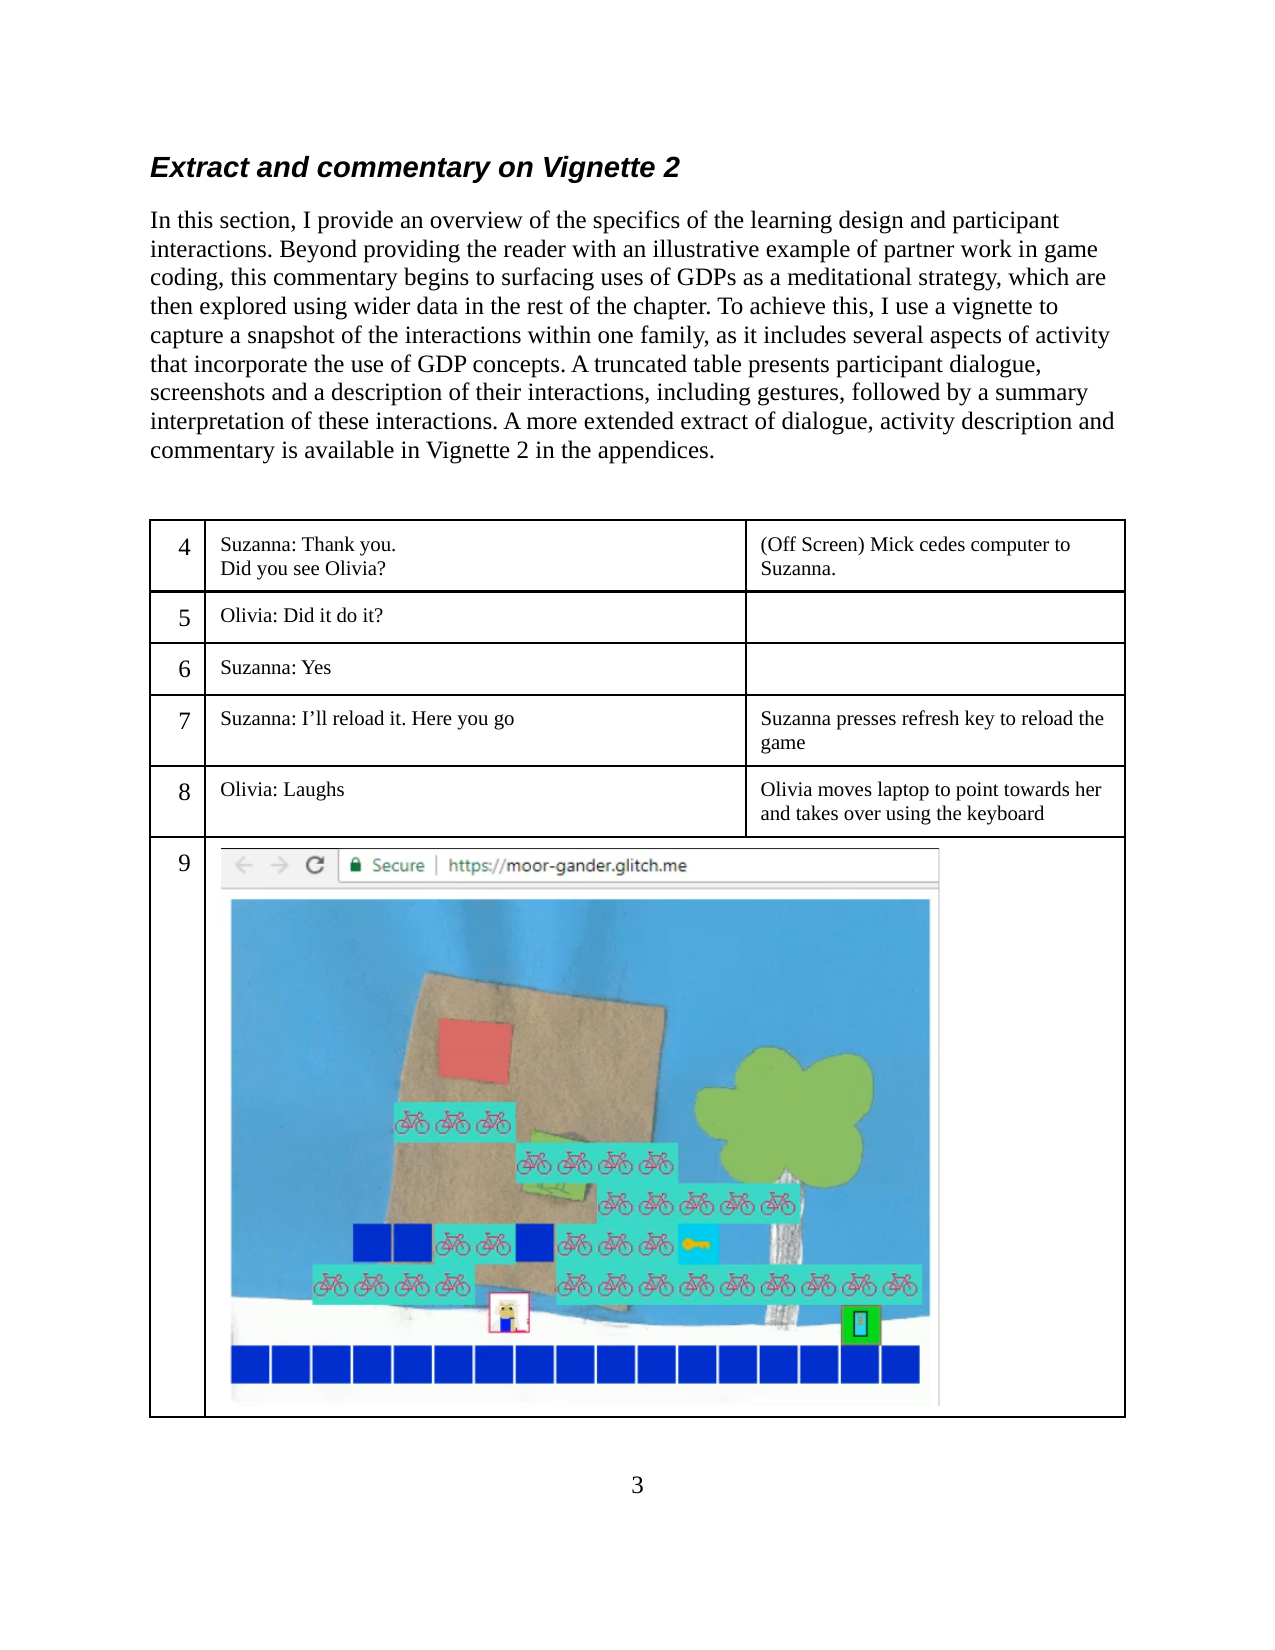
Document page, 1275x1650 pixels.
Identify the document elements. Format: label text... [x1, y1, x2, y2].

table_cell Suzanna: I’ll reload it. Here you go [206, 696, 745, 765]
table_cell [747, 644, 1124, 694]
table_cell 7 [151, 696, 204, 765]
table_header (Off Screen) Mick cedes computer to Suzanna. [747, 521, 1124, 590]
table_cell 9 [151, 838, 204, 1416]
table_header 4 [151, 521, 204, 590]
subtitle Extract and commentary on Vignette 2 [150, 150, 1125, 183]
table_cell 6 [151, 644, 204, 694]
picture [220, 848, 940, 1406]
text In this section, I provide an overview of the specifics of the learning design and participant interactions. Beyond providing the reader with an illustrative example of partner work in game coding, this commentary begins to surfacing uses of GDPs as a meditational strategy, which are then explored using wider data in the rest of the chapter. To achieve this, I use a vignette to capture a snapshot of the interactions within one family, as it includes several aspects of activity that incorporate the use of GDP concepts. A truncated table presents participant dialogue, screenshots and a description of their interactions, including gestures, followed by a summary interpretation of these interactions. A more extended extract of dialogue, activity description and commentary is available in Vignette 2 in the appendices. [150, 205, 1125, 464]
table_cell Olivia moves laptop to point towards her and takes over using the keyboard [747, 767, 1124, 836]
table_cell [747, 593, 1124, 642]
table_cell Olivia: Laughs [206, 767, 745, 836]
table_cell 8 [151, 767, 204, 836]
table_cell Suzanna: Yes [206, 644, 745, 694]
table_header Suzanna: Thank you. Did you see Olivia? [206, 521, 745, 590]
table_cell Olivia: Did it do it? [206, 593, 745, 642]
table_cell Suzanna presses refresh key to reload the game [747, 696, 1124, 765]
table_cell [206, 838, 1124, 1416]
table_cell 5 [151, 593, 204, 642]
